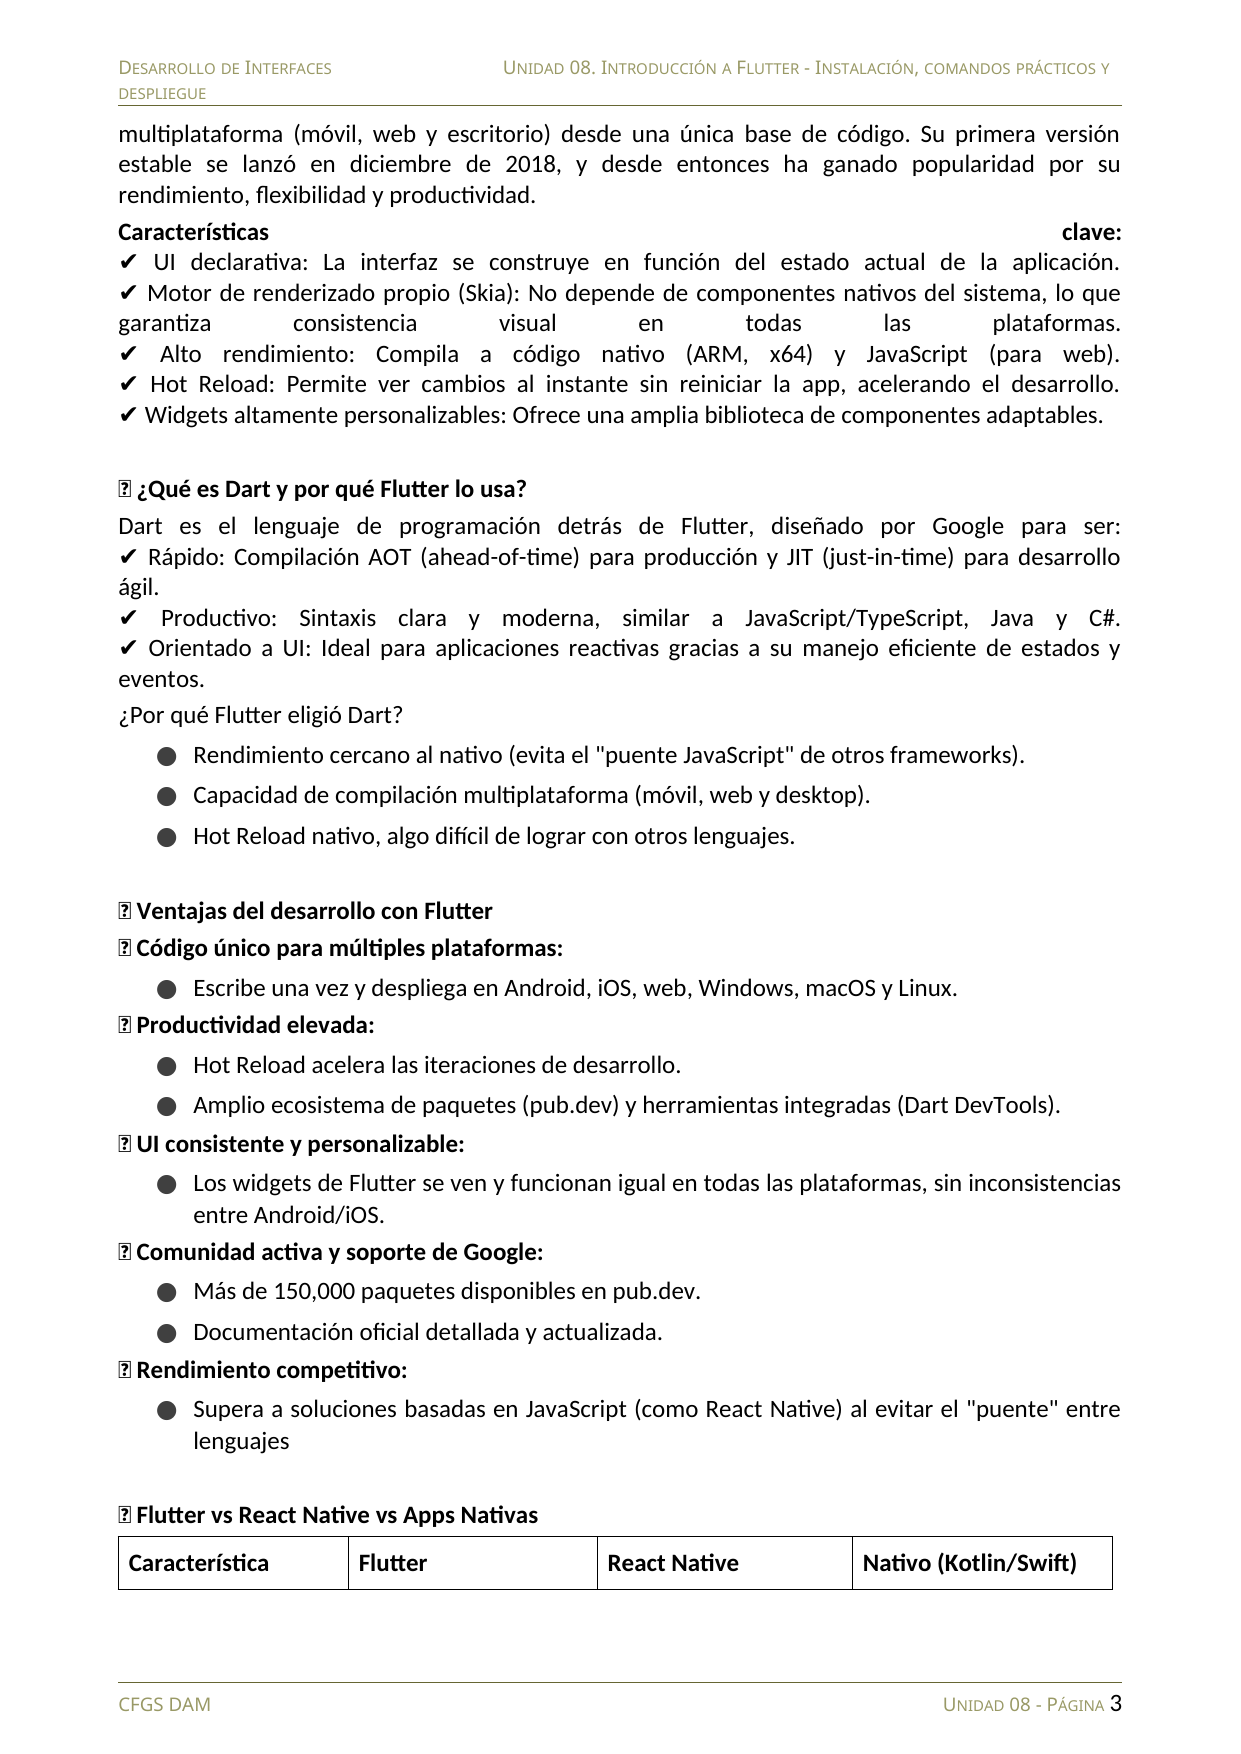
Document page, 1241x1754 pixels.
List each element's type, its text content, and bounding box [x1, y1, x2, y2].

text Características clave: ✔ UI declarativa: La interfaz se construye en función del estado actual de la aplicación. ✔ Motor de renderizado propio (Skia): No depende de componentes nativos del sistema, lo que garantiza consistencia visual en todas las plataformas. ✔ Alto rendimiento: Compila a código nativo (ARM, x64) y JavaScript (para web). ✔ Hot Reload: Permite ver cambios al instante sin reiniciar la app, acelerando el desarrollo. ✔ Widgets altamente personalizables: Ofrece una amplia biblioteca de componentes adaptables. [118, 216, 1122, 430]
table_header React Native [598, 1537, 852, 1589]
list Supera a soluciones basadas en JavaScript (como React Native) al evitar el "puente" entre lenguajes [156, 1391, 1122, 1455]
text 🔷 ¿Qué es Dart y por qué Flutter lo usa? [118, 473, 1122, 504]
list Más de 150,000 paquetes disponibles en pub.dev. [156, 1273, 1122, 1307]
text ¿Por qué Flutter eligió Dart? [118, 700, 1122, 730]
text multiplataforma (móvil, web y escritorio) desde una única base de código. Su primera versión estable se lanzó en diciembre de 2018, y desde entonces ha ganado popularidad por su rendimiento, flexibilidad y productividad. [118, 118, 1122, 209]
list Los widgets de Flutter se ven y funcionan igual en todas las plataformas, sin inconsistencias entre Android/iOS. [156, 1165, 1122, 1229]
text 🔷 Ventajas del desarrollo con Flutter [118, 895, 1122, 926]
list Capacidad de compilación multiplataforma (móvil, web y desktop). [156, 777, 1122, 811]
list Hot Reload nativo, algo difícil de lograr con otros lenguajes. [156, 818, 1122, 852]
text ✅ Rendimiento competitivo: [118, 1354, 1122, 1384]
text ✅ Comunidad activa y soporte de Google: [118, 1236, 1122, 1266]
text ✅ Productividad elevada: [118, 1010, 1122, 1040]
text 🔷 Flutter vs React Native vs Apps Nativas [118, 1499, 1122, 1529]
list Rendimiento cercano al nativo (evita el "puente JavaScript" de otros frameworks). [156, 737, 1122, 771]
text ✅ UI consistente y personalizable: [118, 1128, 1122, 1158]
text ✅ Código único para múltiples plataformas: [118, 932, 1122, 963]
table_header Nativo (Kotlin/Swift) [853, 1537, 1112, 1589]
list Amplio ecosistema de paquetes (pub.dev) y herramientas integradas (Dart DevTools). [156, 1087, 1122, 1121]
table_header Característica [119, 1537, 348, 1589]
list Escribe una vez y despliega en Android, iOS, web, Windows, macOS y Linux. [156, 969, 1122, 1003]
table_header Flutter [349, 1537, 597, 1589]
list Documentación oficial detallada y actualizada. [156, 1313, 1122, 1347]
list Hot Reload acelera las iteraciones de desarrollo. [156, 1047, 1122, 1081]
text Dart es el lenguaje de programación detrás de Flutter, diseñado por Google para ser: ✔ Rápido: Compilación AOT (ahead-of-time) para producción y JIT (just-in-time) para desarrollo ágil. ✔ Productivo: Sintaxis clara y moderna, similar a JavaScript/TypeScript, Java y C#. ✔ Orientado a UI: Ideal para aplicaciones reactivas gracias a su manejo eficiente de estados y eventos. [118, 510, 1122, 693]
